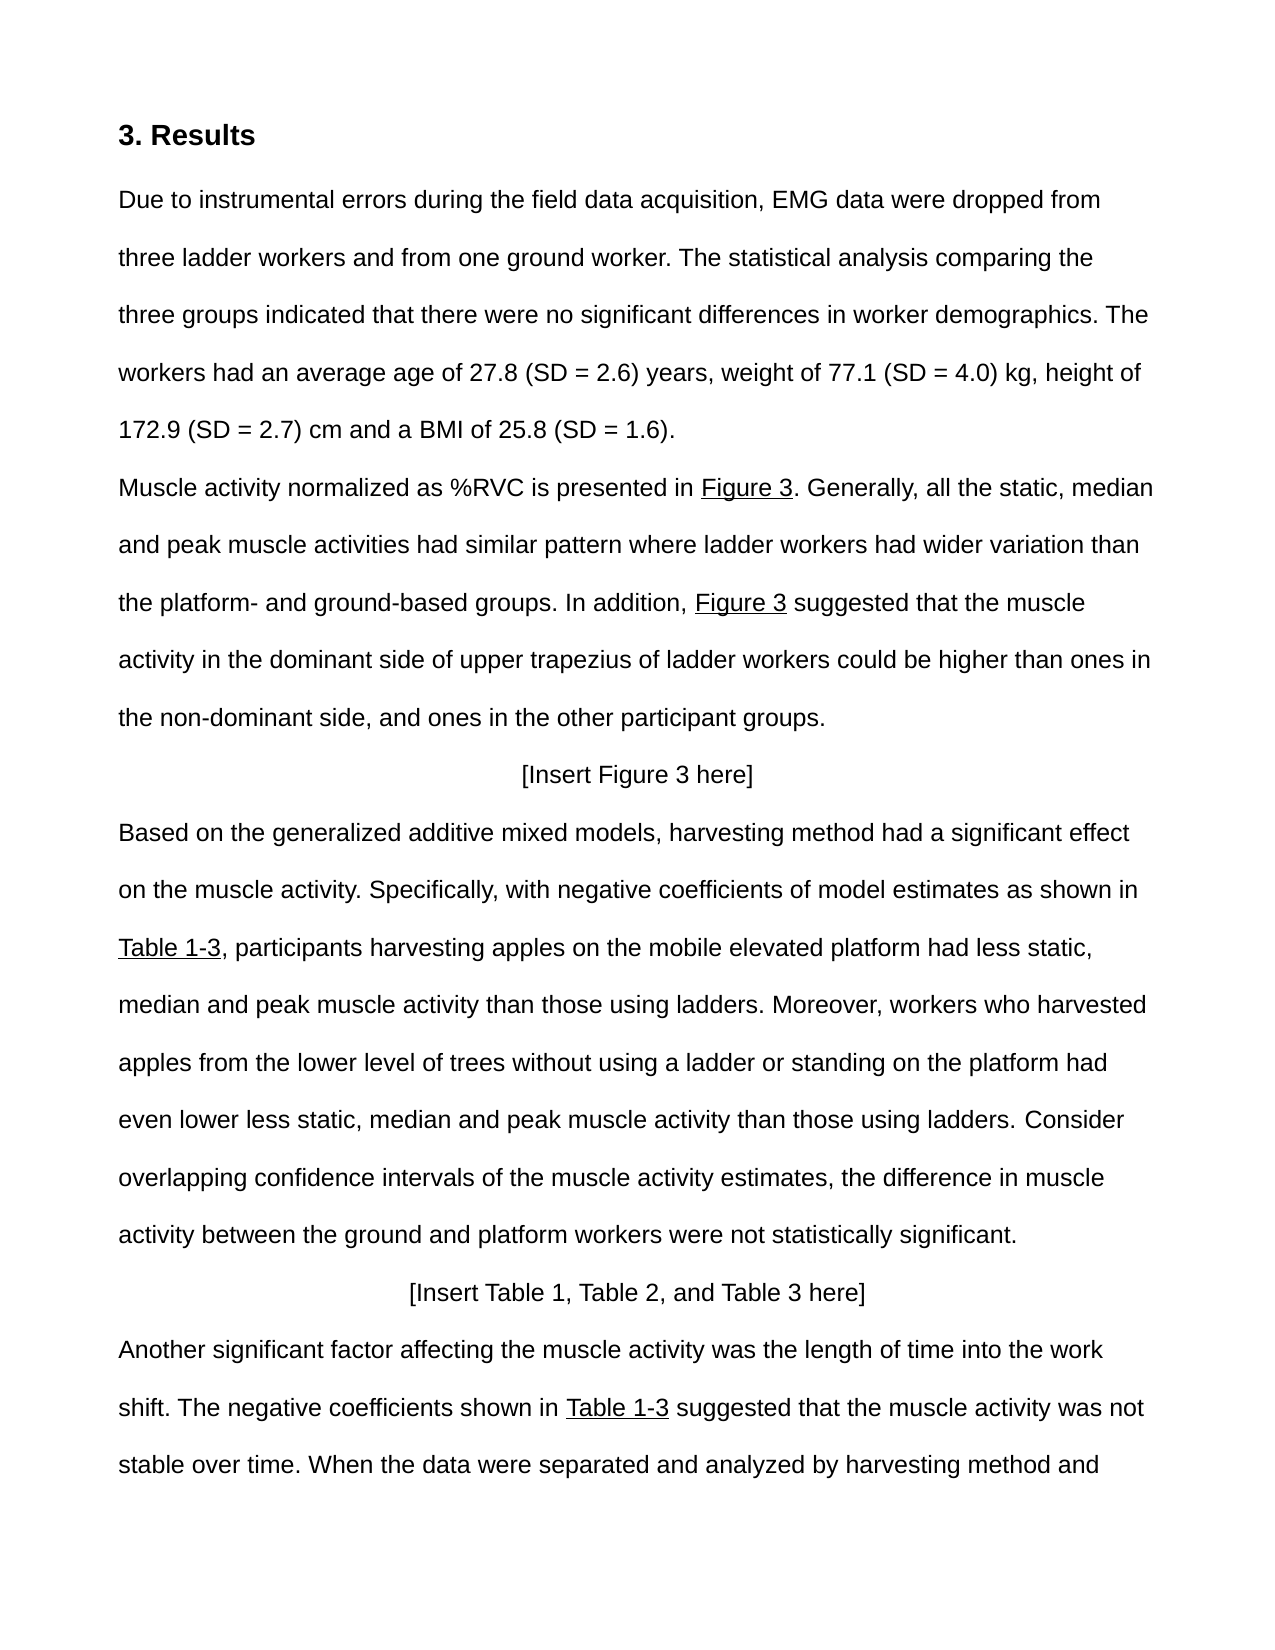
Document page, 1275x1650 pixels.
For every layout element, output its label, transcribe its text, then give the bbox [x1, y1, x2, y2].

subtitle 3. Results [118, 118, 1157, 152]
text Due to instrumental errors during the field data acquisition, EMG data were dropped from three ladder workers and from one ground worker. The statistical analysis comparing the three groups indicated that there were no significant differences in worker demographics. The workers had an average age of 27.8 (SD = 2.6) years, weight of 77.1 (SD = 4.0) kg, height of 172.9 (SD = 2.7) cm and a BMI of 25.8 (SD = 1.6). [118, 185, 1157, 444]
text [Insert Figure 3 here] [118, 760, 1157, 789]
text [Insert Table 1, Table 2, and Table 3 here] [118, 1278, 1157, 1306]
text Another significant factor affecting the muscle activity was the length of time into the work shift. The negative coefficients shown in Table 1-3 suggested that the muscle activity was not stable over time. When the data were separated and analyzed by harvesting method and [118, 1335, 1157, 1479]
text Based on the generalized additive mixed models, harvesting method had a significant effect on the muscle activity. Specifically, with negative coefficients of model estimates as shown in Table 1-3, participants harvesting apples on the mobile elevated platform had less static, median and peak muscle activity than those using ladders. Moreover, workers who harvested apples from the lower level of trees without using a ladder or standing on the platform had even lower less static, median and peak muscle activity than those using ladders. Consider overlapping confidence intervals of the muscle activity estimates, the difference in muscle activity between the ground and platform workers were not statistically significant. [118, 818, 1157, 1249]
text Muscle activity normalized as %RVC is presented in Figure 3. Generally, all the static, median and peak muscle activities had similar pattern where ladder workers had wider variation than the platform- and ground-based groups. In addition, Figure 3 suggested that the muscle activity in the dominant side of upper trapezius of ladder workers could be higher than ones in the non-dominant side, and ones in the other participant groups. [118, 473, 1157, 731]
